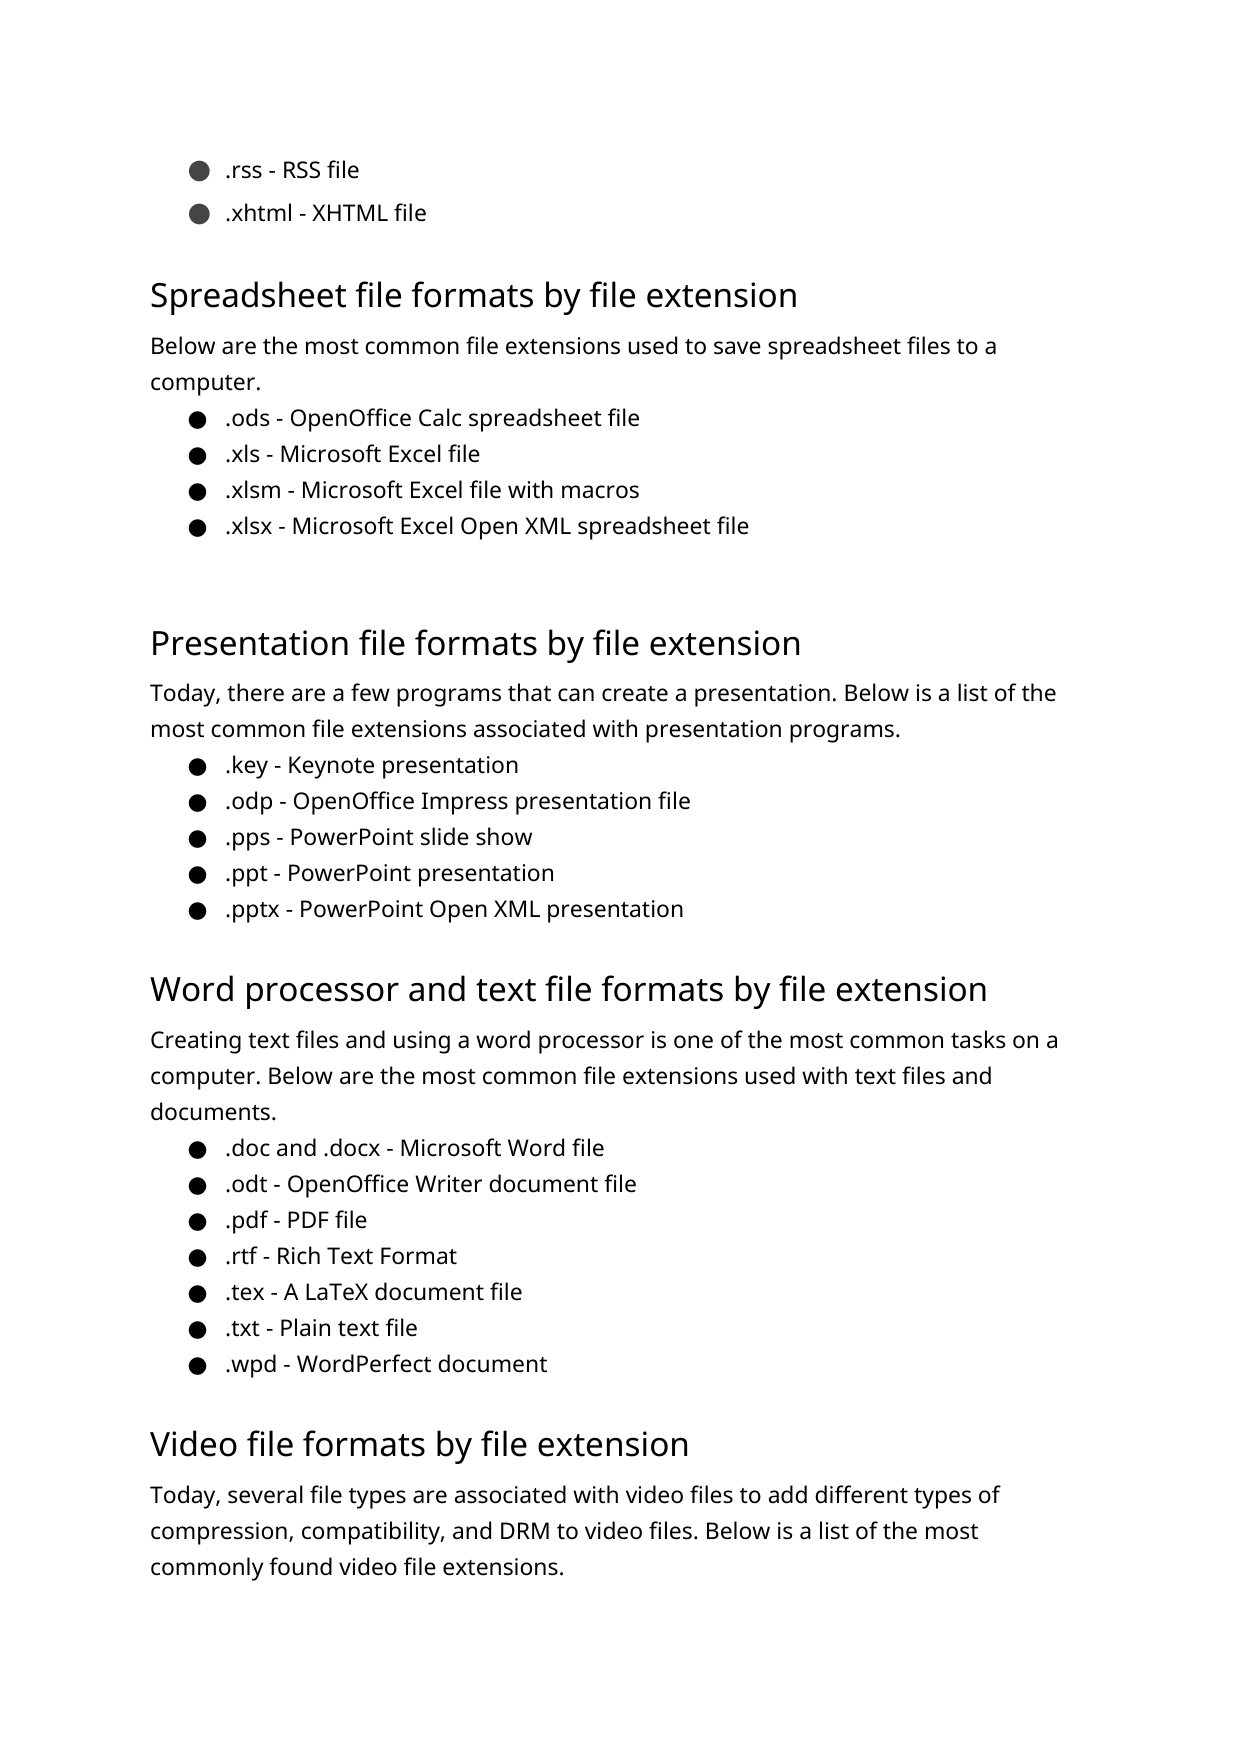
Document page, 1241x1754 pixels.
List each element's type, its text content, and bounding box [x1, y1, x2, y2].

list .odp - OpenOffice Impress presentation file [187, 785, 1090, 816]
text Below are the most common file extensions used to save spreadsheet files to a computer. [150, 330, 1090, 397]
subtitle Word processor and text file formats by file extension [150, 966, 1090, 1012]
list .xhtml - XHTML file [187, 192, 1090, 229]
list .ods - OpenOffice Calc spreadsheet file [187, 402, 1090, 433]
subtitle Video file formats by file extension [150, 1421, 1090, 1466]
subtitle Spreadsheet file formats by file extension [150, 272, 1090, 318]
list .rtf - Rich Text Format [187, 1240, 1090, 1271]
list .wpd - WordPerfect document [187, 1348, 1090, 1379]
list .xlsx - Microsoft Excel Open XML spreadsheet file [187, 510, 1090, 541]
text Creating text files and using a word processor is one of the most common tasks on a computer. Below are the most common file extensions used with text files and documents. [150, 1024, 1090, 1127]
list .pps - PowerPoint slide show [187, 821, 1090, 852]
list .ppt - PowerPoint presentation [187, 857, 1090, 888]
list .key - Keynote presentation [187, 749, 1090, 780]
subtitle Presentation file formats by file extension [150, 619, 1090, 665]
list .odt - OpenOffice Writer document file [187, 1168, 1090, 1199]
text Today, several file types are associated with video files to add different types of compression, compatibility, and DRM to video files. Below is a list of the most commonly found video file extensions. [150, 1479, 1090, 1582]
list .pptx - PowerPoint Open XML presentation [187, 893, 1090, 924]
list .xls - Microsoft Excel file [187, 438, 1090, 469]
list .txt - Plain text file [187, 1312, 1090, 1343]
list .pdf - PDF file [187, 1204, 1090, 1235]
list .rss - RSS file [187, 150, 1090, 187]
text Today, there are a few programs that can create a presentation. Below is a list of the most common file extensions associated with presentation programs. [150, 677, 1090, 744]
list .tex - A LaTeX document file [187, 1276, 1090, 1307]
list .xlsm - Microsoft Excel file with macros [187, 474, 1090, 505]
list .doc and .docx - Microsoft Word file [187, 1132, 1090, 1163]
